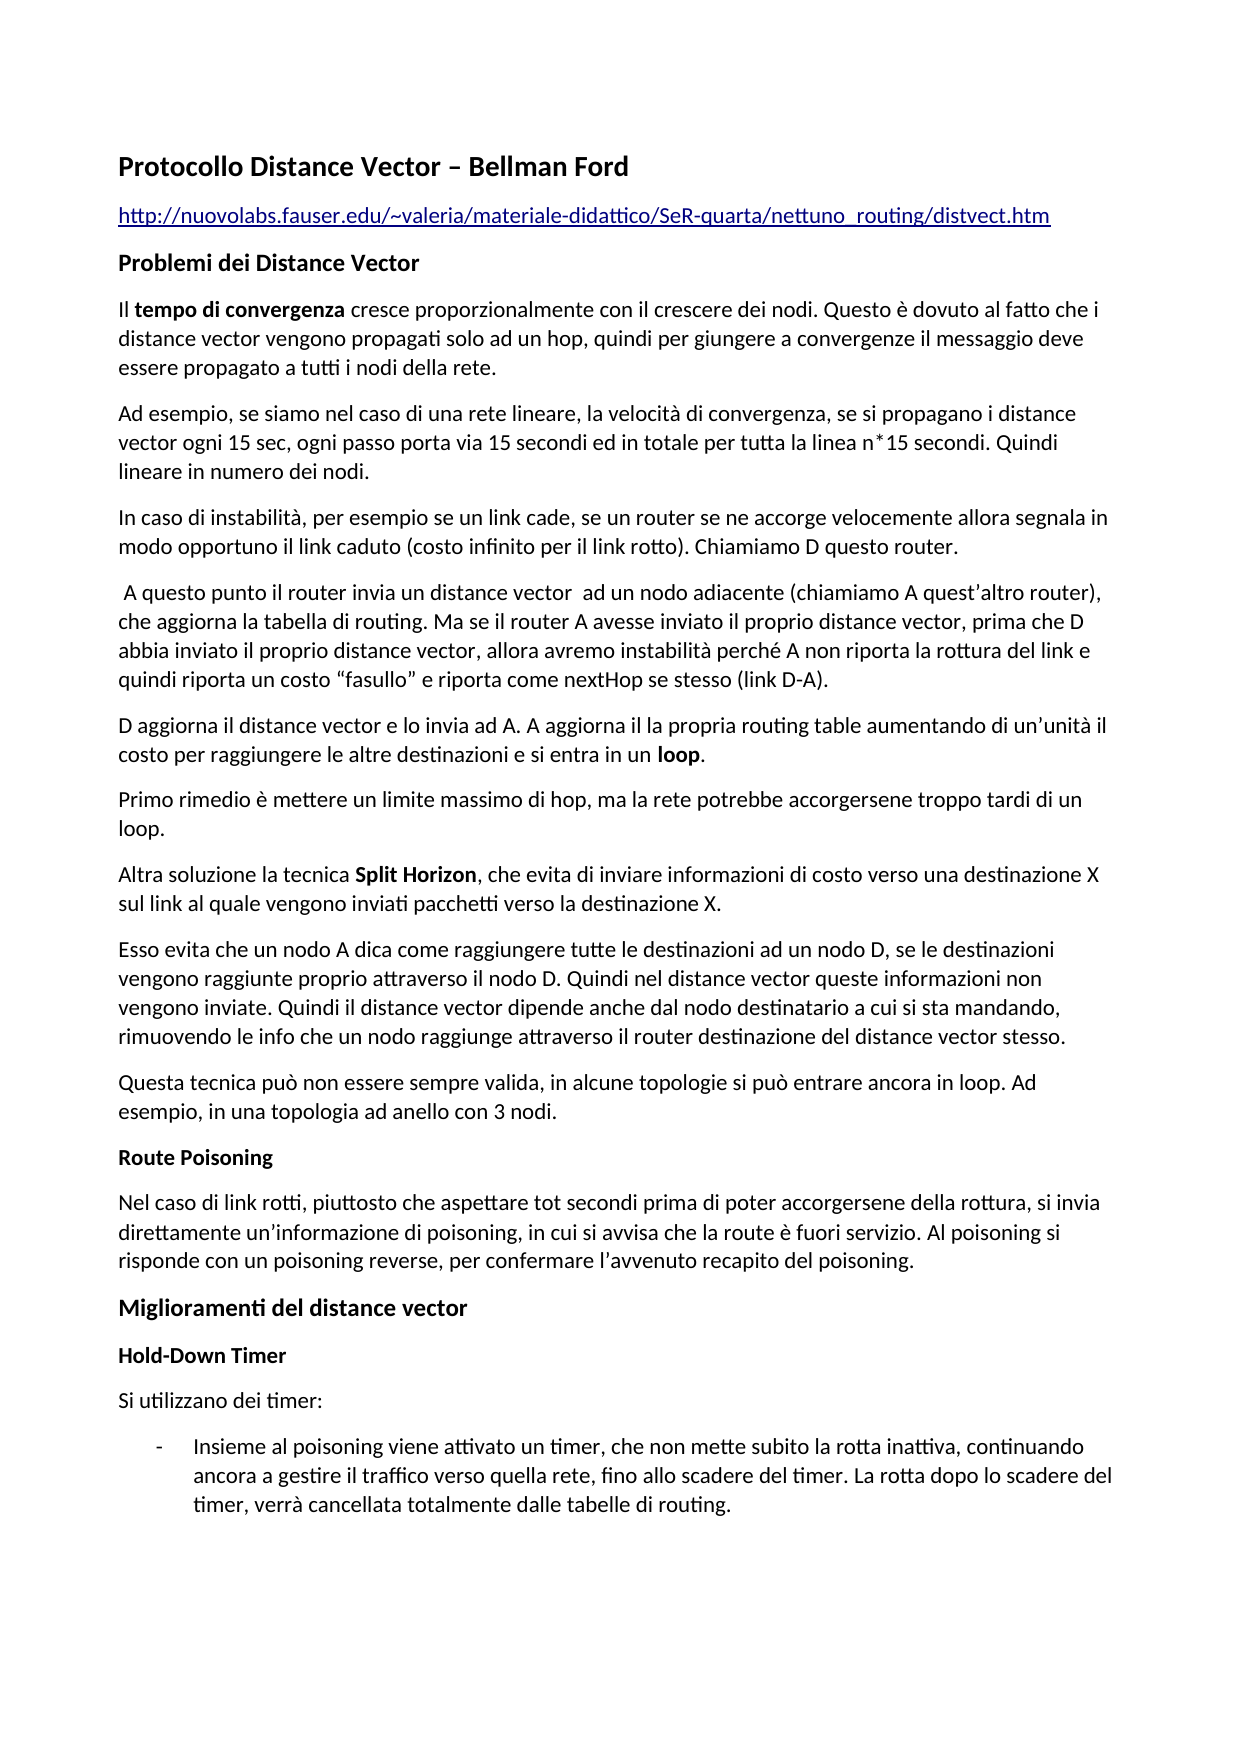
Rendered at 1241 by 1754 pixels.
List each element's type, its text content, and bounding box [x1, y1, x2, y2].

text Hold-Down Timer [118, 1341, 1122, 1369]
text A questo punto il router invia un distance vector ad un nodo adiacente (chiamiamo A quest’altro router), che aggiorna la tabella di routing. Ma se il router A avesse inviato il proprio distance vector, prima che D abbia inviato il proprio distance vector, allora avremo instabilità perché A non riporta la rottura del link e quindi riporta un costo “fasullo” e riporta come nextHop se stesso (link D-A). [118, 578, 1122, 693]
text Questa tecnica può non essere sempre valida, in alcune topologie si può entrare ancora in loop. Ad esempio, in una topologia ad anello con 3 nodi. [118, 1068, 1122, 1125]
text Nel caso di link rotti, piuttosto che aspettare tot secondi prima di poter accorgersene della rottura, si invia direttamente un’informazione di poisoning, in cui si avvisa che la route è fuori servizio. Al poisoning si risponde con un poisoning reverse, per confermare l’avvenuto recapito del poisoning. [118, 1188, 1122, 1275]
list Insieme al poisoning viene attivato un timer, che non mette subito la rotta inattiva, continuando ancora a gestire il traffico verso quella rete, fino allo scadere del timer. La rotta dopo lo scadere del timer, verrà cancellata totalmente dalle tabelle di routing. [156, 1432, 1122, 1518]
text Ad esempio, se siamo nel caso di una rete lineare, la velocità di convergenza, se si propagano i distance vector ogni 15 sec, ogni passo porta via 15 secondi ed in totale per tutta la linea n*15 secondi. Quindi lineare in numero dei nodi. [118, 399, 1122, 485]
text Si utilizzano dei timer: [118, 1386, 1122, 1414]
text Primo rimedio è mettere un limite massimo di hop, ma la rete potrebbe accorgersene troppo tardi di un loop. [118, 786, 1122, 843]
text Protocollo Distance Vector – Bellman Ford [118, 148, 1122, 183]
text Altra soluzione la tecnica Split Horizon, che evita di inviare informazioni di costo verso una destinazione X sul link al quale vengono inviati pacchetti verso la destinazione X. [118, 860, 1122, 917]
text Il tempo di convergenza cresce proporzionalmente con il crescere dei nodi. Questo è dovuto al fatto che i distance vector vengono propagati solo ad un hop, quindi per giungere a convergenze il messaggio deve essere propagato a tutti i nodi della rete. [118, 295, 1122, 381]
text Problemi dei Distance Vector [118, 247, 1122, 277]
text Miglioramenti del distance vector [118, 1292, 1122, 1323]
text D aggiorna il distance vector e lo invia ad A. A aggiorna il la propria routing table aumentando di un’unità il costo per raggiungere le altre destinazioni e si entra in un loop. [118, 711, 1122, 768]
text Route Poisoning [118, 1143, 1122, 1171]
text Esso evita che un nodo A dica come raggiungere tutte le destinazioni ad un nodo D, se le destinazioni vengono raggiunte proprio attraverso il nodo D. Quindi nel distance vector queste informazioni non vengono inviate. Quindi il distance vector dipende anche dal nodo destinatario a cui si sta mandando, rimuovendo le info che un nodo raggiunge attraverso il router destinazione del distance vector stesso. [118, 935, 1122, 1050]
text In caso di instabilità, per esempio se un link cade, se un router se ne accorge velocemente allora segnala in modo opportuno il link caduto (costo infinito per il link rotto). Chiamiamo D questo router. [118, 503, 1122, 560]
text http://nuovolabs.fauser.edu/~valeria/materiale-didattico/SeR-quarta/nettuno_routing/distvect.htm [118, 201, 1122, 229]
